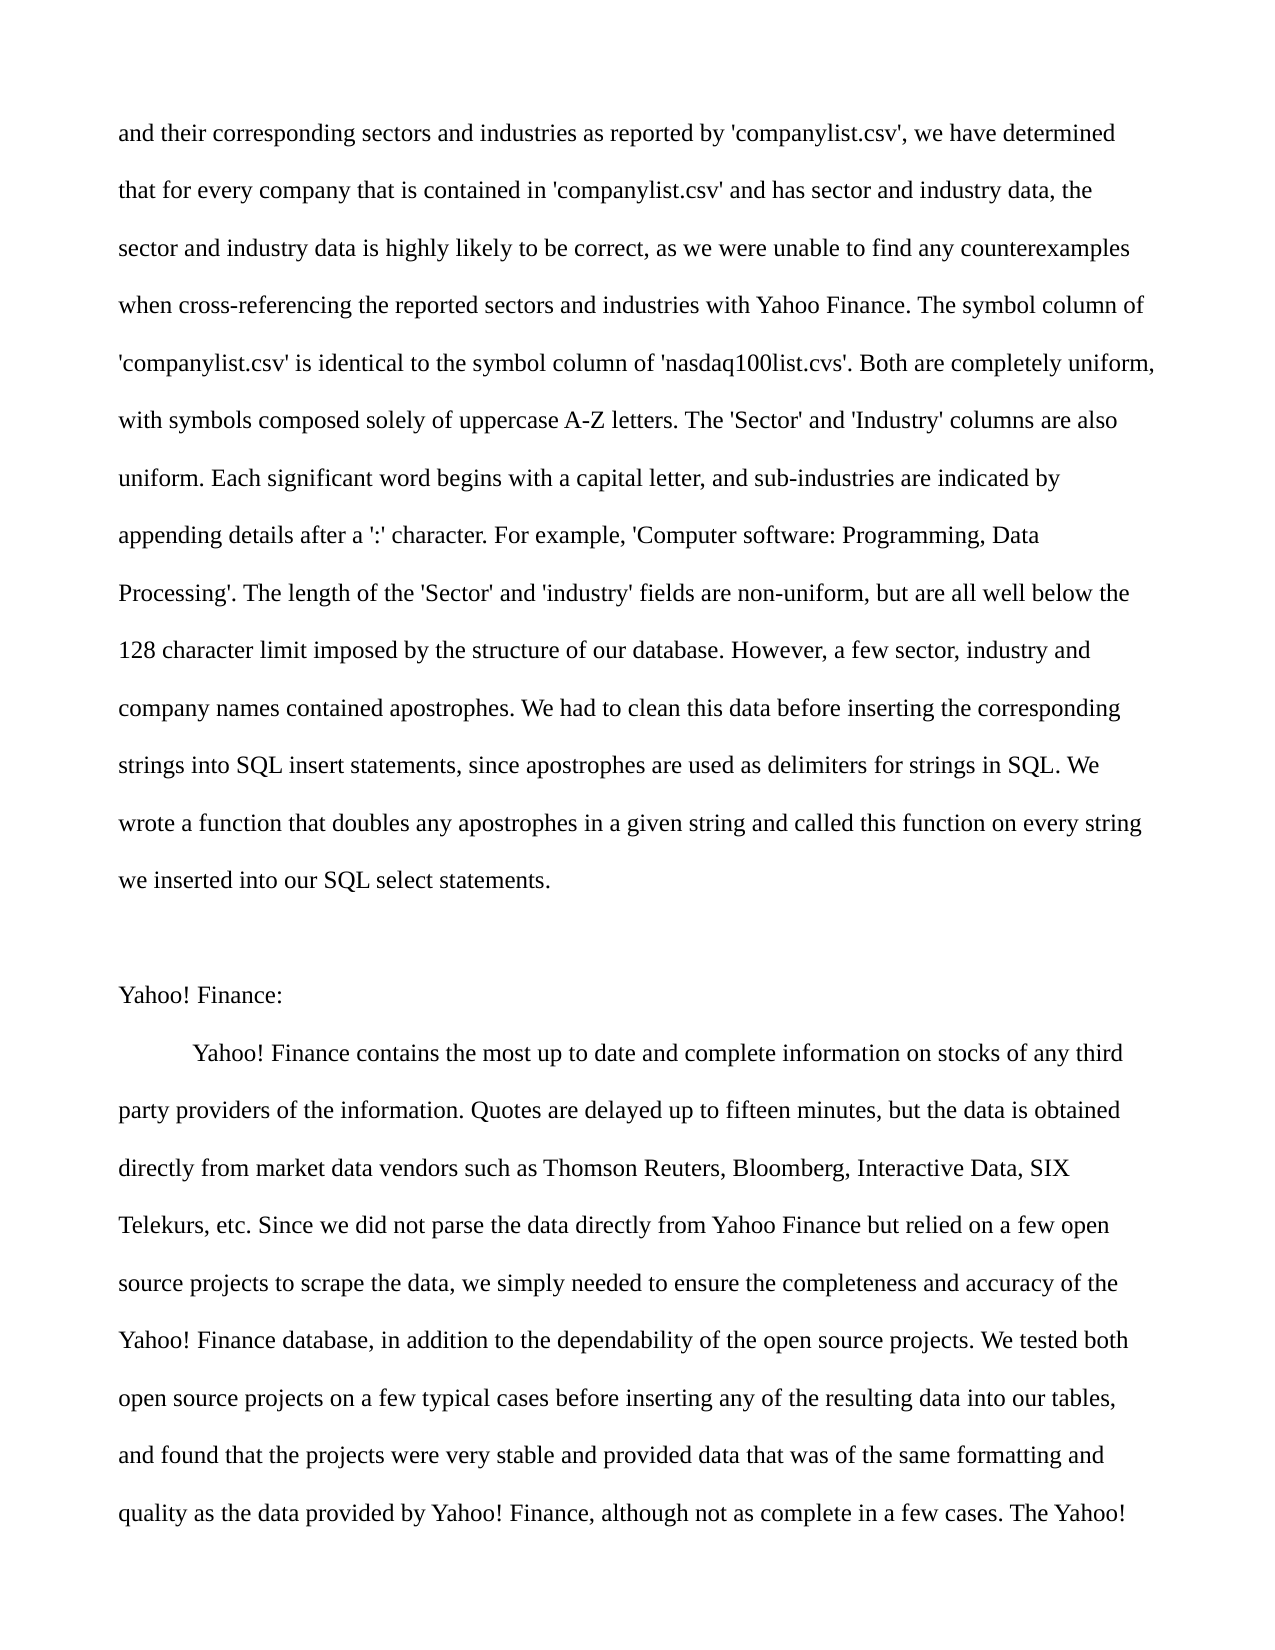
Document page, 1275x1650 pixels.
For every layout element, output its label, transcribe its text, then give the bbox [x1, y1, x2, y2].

text Yahoo! Finance contains the most up to date and complete information on stocks of any third party providers of the information. Quotes are delayed up to fifteen minutes, but the data is obtained directly from market data vendors such as Thomson Reuters, Bloomberg, Interactive Data, SIX Telekurs, etc. Since we did not parse the data directly from Yahoo Finance but relied on a few open source projects to scrape the data, we simply needed to ensure the completeness and accuracy of the Yahoo! Finance database, in addition to the dependability of the open source projects. We tested both open source projects on a few typical cases before inserting any of the resulting data into our tables, and found that the projects were very stable and provided data that was of the same formatting and quality as the data provided by Yahoo! Finance, although not as complete in a few cases. The Yahoo! [118, 1038, 1157, 1527]
text and their corresponding sectors and industries as reported by 'companylist.csv', we have determined that for every company that is contained in 'companylist.csv' and has sector and industry data, the sector and industry data is highly likely to be correct, as we were unable to find any counterexamples when cross-referencing the reported sectors and industries with Yahoo Finance. The symbol column of 'companylist.csv' is identical to the symbol column of 'nasdaq100list.cvs'. Both are completely uniform, with symbols composed solely of uppercase A-Z letters. The 'Sector' and 'Industry' columns are also uniform. Each significant word begins with a capital letter, and sub-industries are indicated by appending details after a ':' character. For example, 'Computer software: Programming, Data Processing'. The length of the 'Sector' and 'industry' fields are non-uniform, but are all well below the 128 character limit imposed by the structure of our database. However, a few sector, industry and company names contained apostrophes. We had to clean this data before inserting the corresponding strings into SQL insert statements, since apostrophes are used as delimiters for strings in SQL. We wrote a function that doubles any apostrophes in a given string and called this function on every string we inserted into our SQL select statements. [118, 118, 1157, 894]
text Yahoo! Finance: [118, 981, 1157, 1009]
